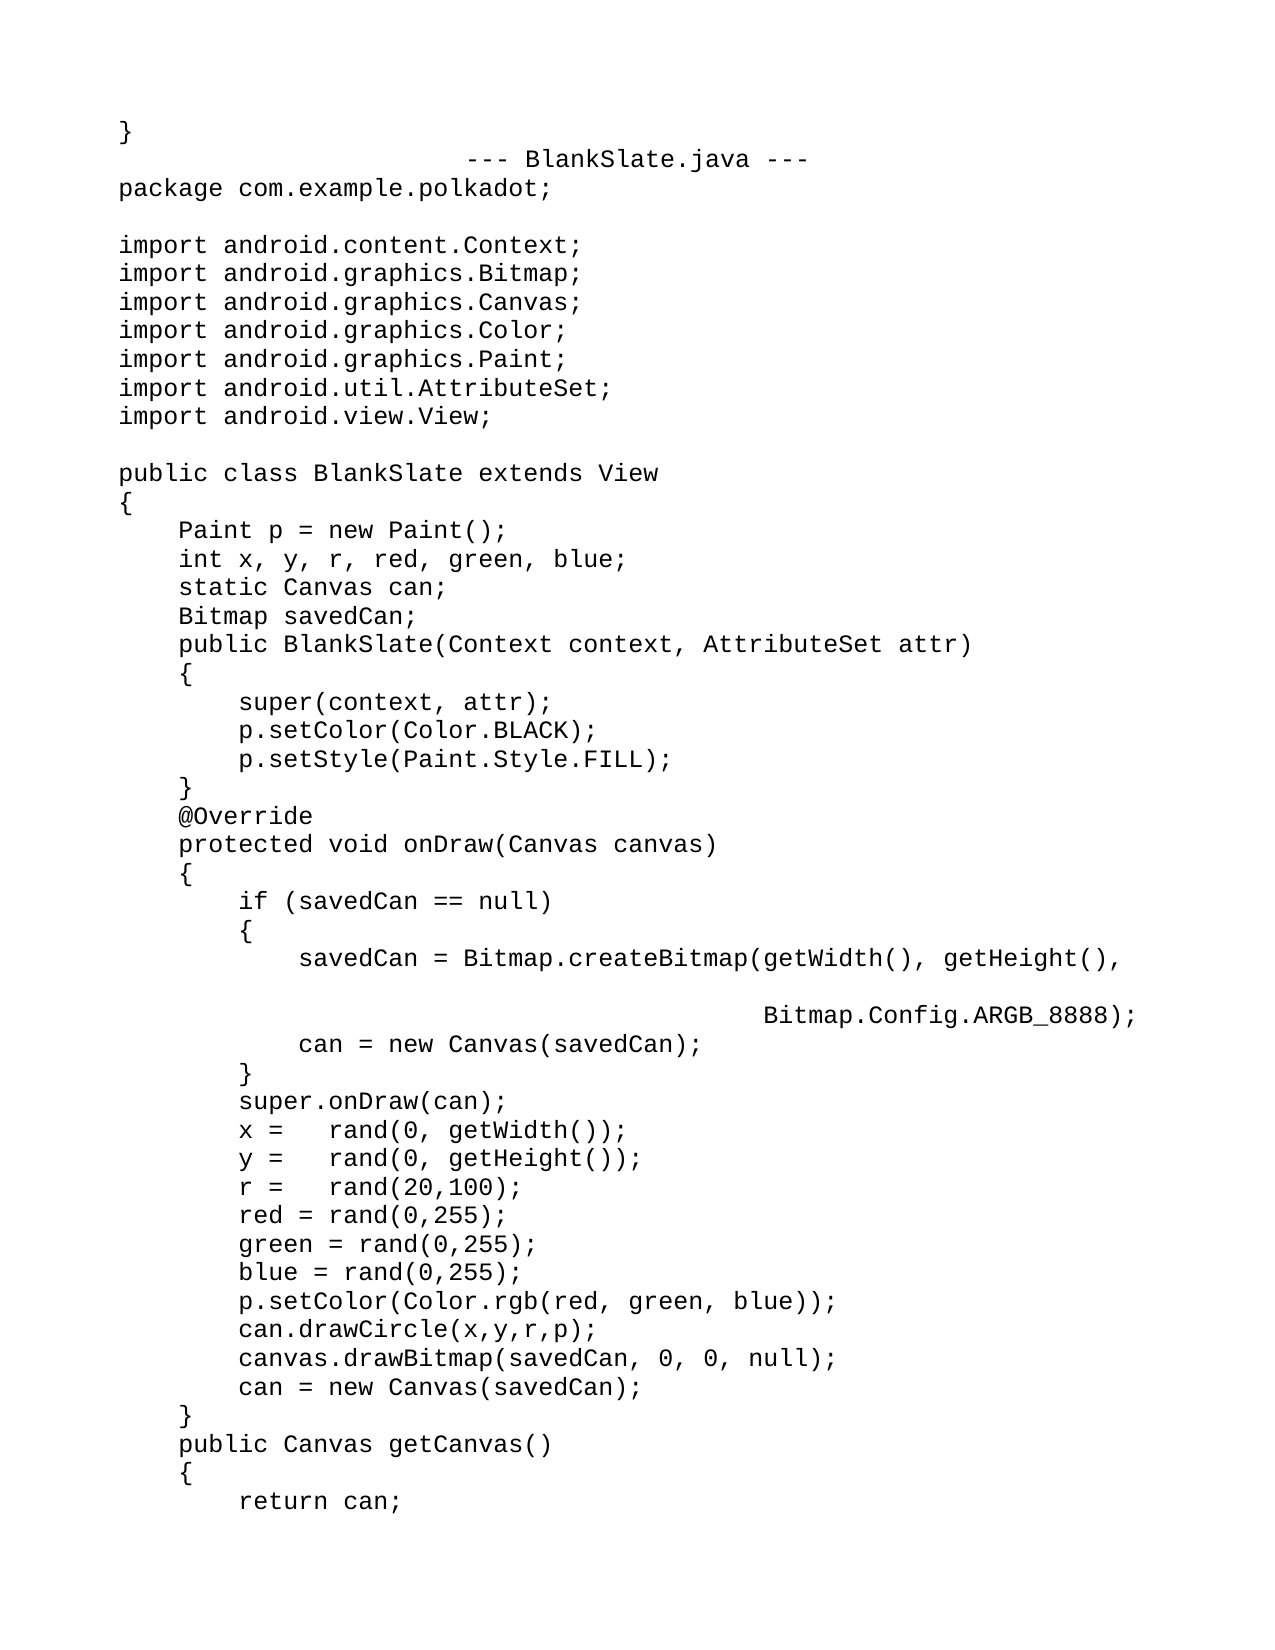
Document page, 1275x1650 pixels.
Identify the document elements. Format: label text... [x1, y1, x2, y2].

text { [118, 660, 1157, 689]
text public BlankSlate(Context context, AttributeSet attr) [118, 632, 1157, 660]
text import android.graphics.Canvas; [118, 289, 1157, 318]
text red = rand(0,255); [118, 1203, 1157, 1231]
text import android.graphics.Color; [118, 318, 1157, 346]
text blue = rand(0,255); [118, 1260, 1157, 1288]
text return can; [118, 1488, 1157, 1517]
text Bitmap savedCan; [118, 603, 1157, 632]
text } [118, 1402, 1157, 1431]
text } [118, 774, 1157, 803]
text { [118, 1459, 1157, 1488]
text import android.view.View; [118, 403, 1157, 432]
text green = rand(0,255); [118, 1231, 1157, 1260]
text public class BlankSlate extends View [118, 461, 1157, 489]
text y = rand(0, getHeight()); [118, 1146, 1157, 1174]
text { [118, 489, 1157, 518]
text can = new Canvas(savedCan); [118, 1374, 1157, 1402]
text x = rand(0, getWidth()); [118, 1117, 1157, 1146]
text import android.graphics.Paint; [118, 346, 1157, 375]
text protected void onDraw(Canvas canvas) [118, 832, 1157, 860]
text { [118, 860, 1157, 889]
text Paint p = new Paint(); [118, 518, 1157, 546]
text int x, y, r, red, green, blue; [118, 546, 1157, 575]
text canvas.drawBitmap(savedCan, 0, 0, null); [118, 1345, 1157, 1374]
text @Override [118, 803, 1157, 832]
text { [118, 917, 1157, 946]
text savedCan = Bitmap.createBitmap(getWidth(), getHeight(), [118, 946, 1157, 1003]
text package com.example.polkadot; [118, 175, 1157, 204]
text can = new Canvas(savedCan); [118, 1031, 1157, 1060]
text if (savedCan == null) [118, 889, 1157, 917]
text p.setColor(Color.rgb(red, green, blue)); [118, 1288, 1157, 1317]
text import android.content.Context; [118, 232, 1157, 261]
text p.setColor(Color.BLACK); [118, 717, 1157, 746]
text can.drawCircle(x,y,r,p); [118, 1317, 1157, 1345]
text super(context, attr); [118, 689, 1157, 717]
text r = rand(20,100); [118, 1174, 1157, 1203]
text public Canvas getCanvas() [118, 1431, 1157, 1459]
text } [118, 118, 1157, 147]
text --- BlankSlate.java --- [118, 147, 1157, 175]
text static Canvas can; [118, 575, 1157, 603]
text import android.util.AttributeSet; [118, 375, 1157, 403]
text import android.graphics.Bitmap; [118, 261, 1157, 289]
text } [118, 1060, 1157, 1088]
text p.setStyle(Paint.Style.FILL); [118, 746, 1157, 774]
text Bitmap.Config.ARGB_8888); [118, 1003, 1157, 1031]
text super.onDraw(can); [118, 1088, 1157, 1117]
